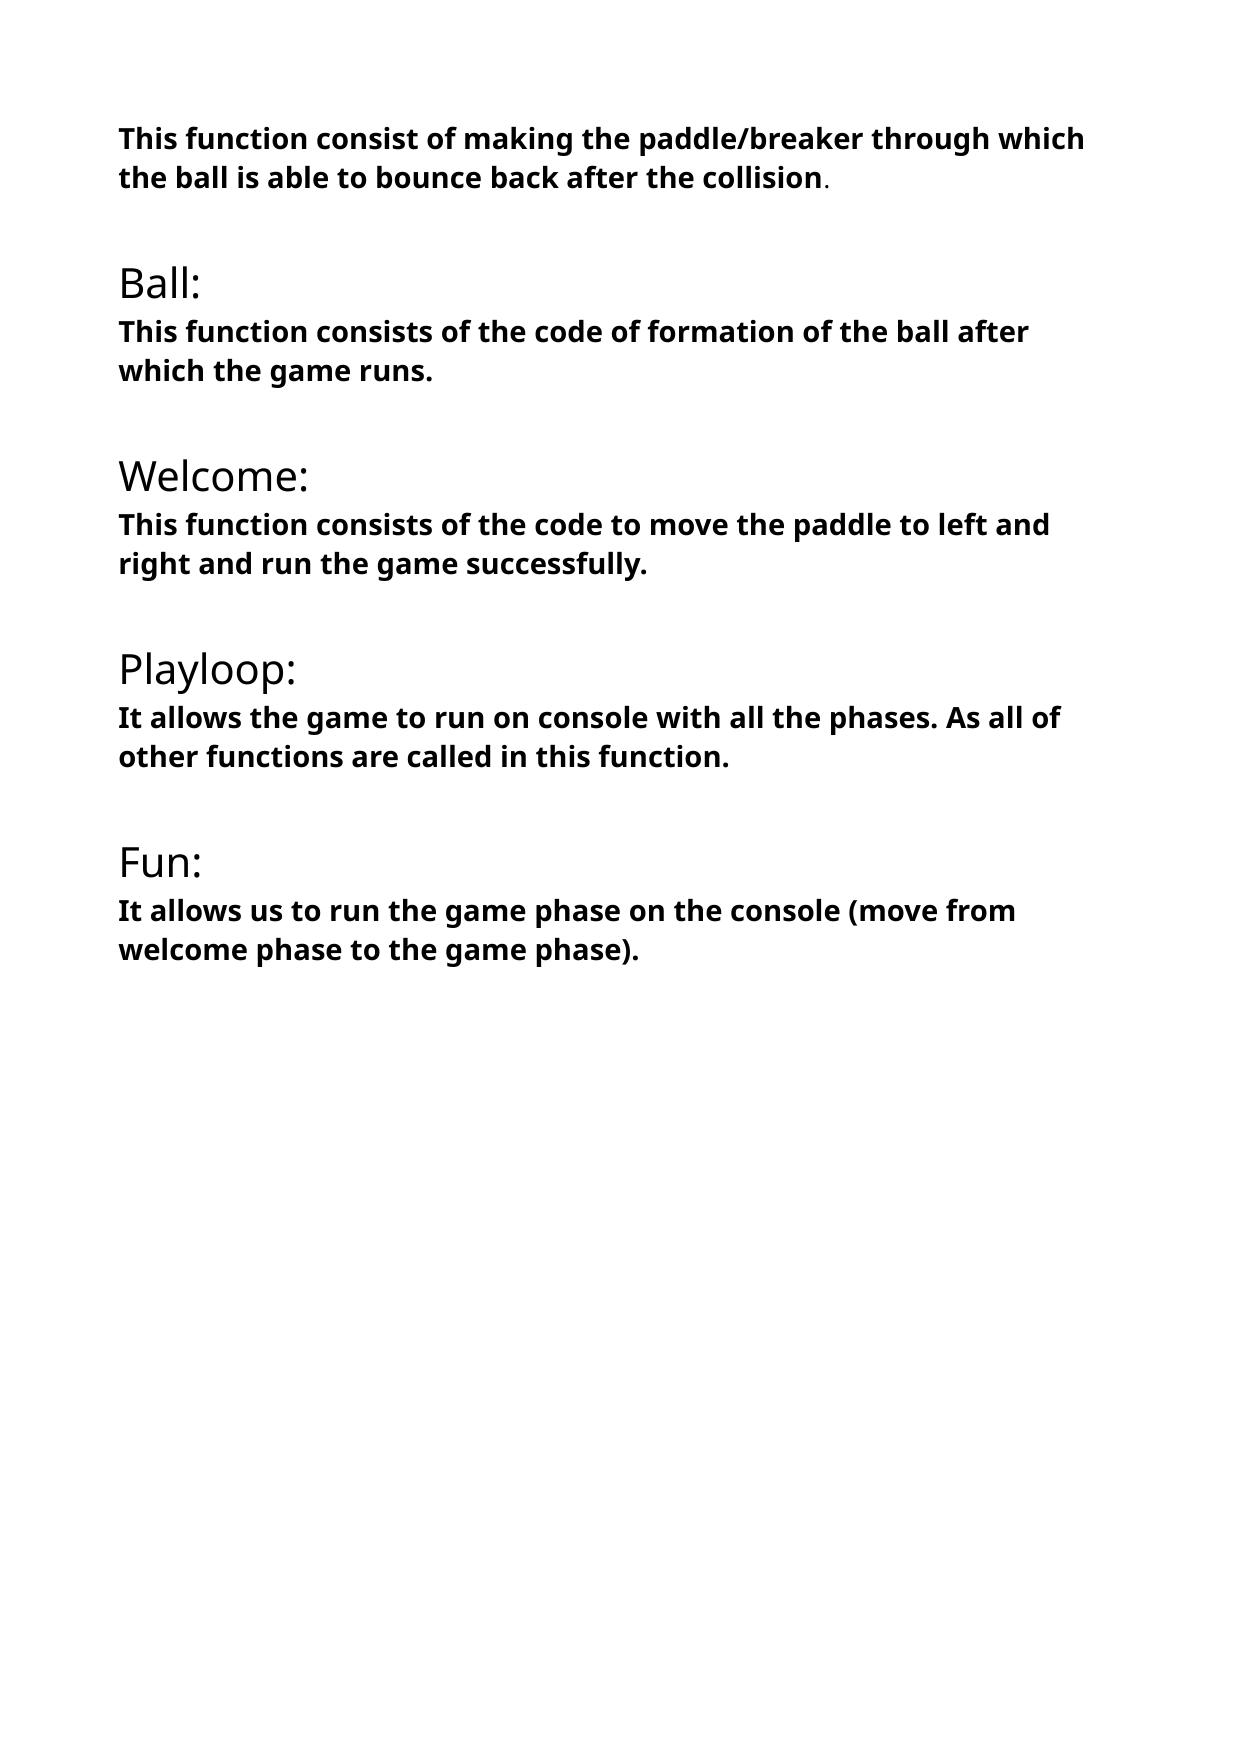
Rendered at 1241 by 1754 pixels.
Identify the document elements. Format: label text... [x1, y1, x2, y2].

text This function consists of the code of formation of the ball after which the game runs. [118, 311, 1122, 390]
text Playloop: [118, 640, 1122, 697]
text Welcome: [118, 447, 1122, 504]
text It allows the game to run on console with all the phases. As all of other functions are called in this function. [118, 697, 1122, 776]
text Fun: [118, 833, 1122, 890]
text This function consist of making the paddle/breaker through which the ball is able to bounce back after the collision. [118, 118, 1122, 197]
text Ball: [118, 254, 1122, 311]
text This function consists of the code to move the paddle to left and right and run the game successfully. [118, 504, 1122, 583]
text It allows us to run the game phase on the console (move from welcome phase to the game phase). [118, 890, 1122, 969]
